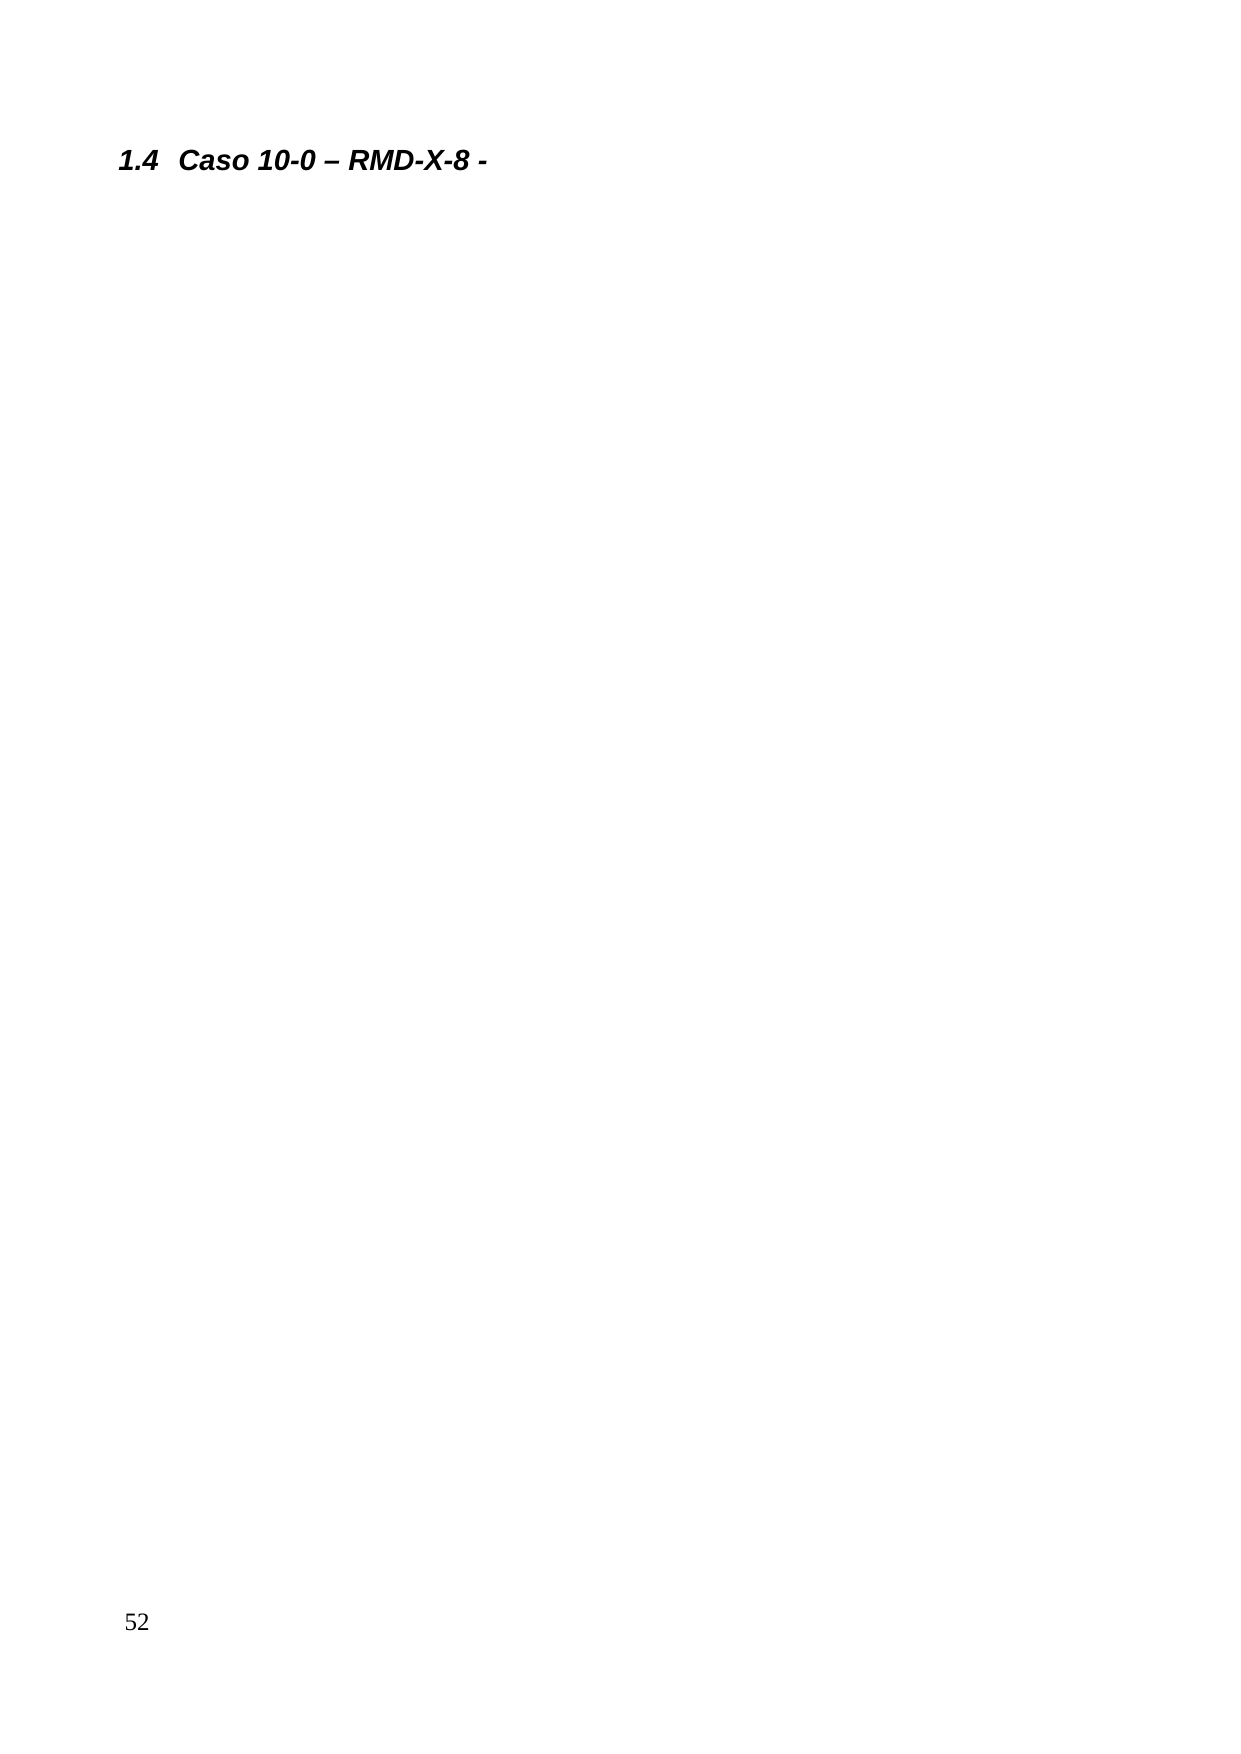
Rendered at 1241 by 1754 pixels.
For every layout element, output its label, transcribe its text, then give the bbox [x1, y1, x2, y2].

subtitle Caso 10-0 – RMD-X-8 - [118, 143, 1122, 177]
